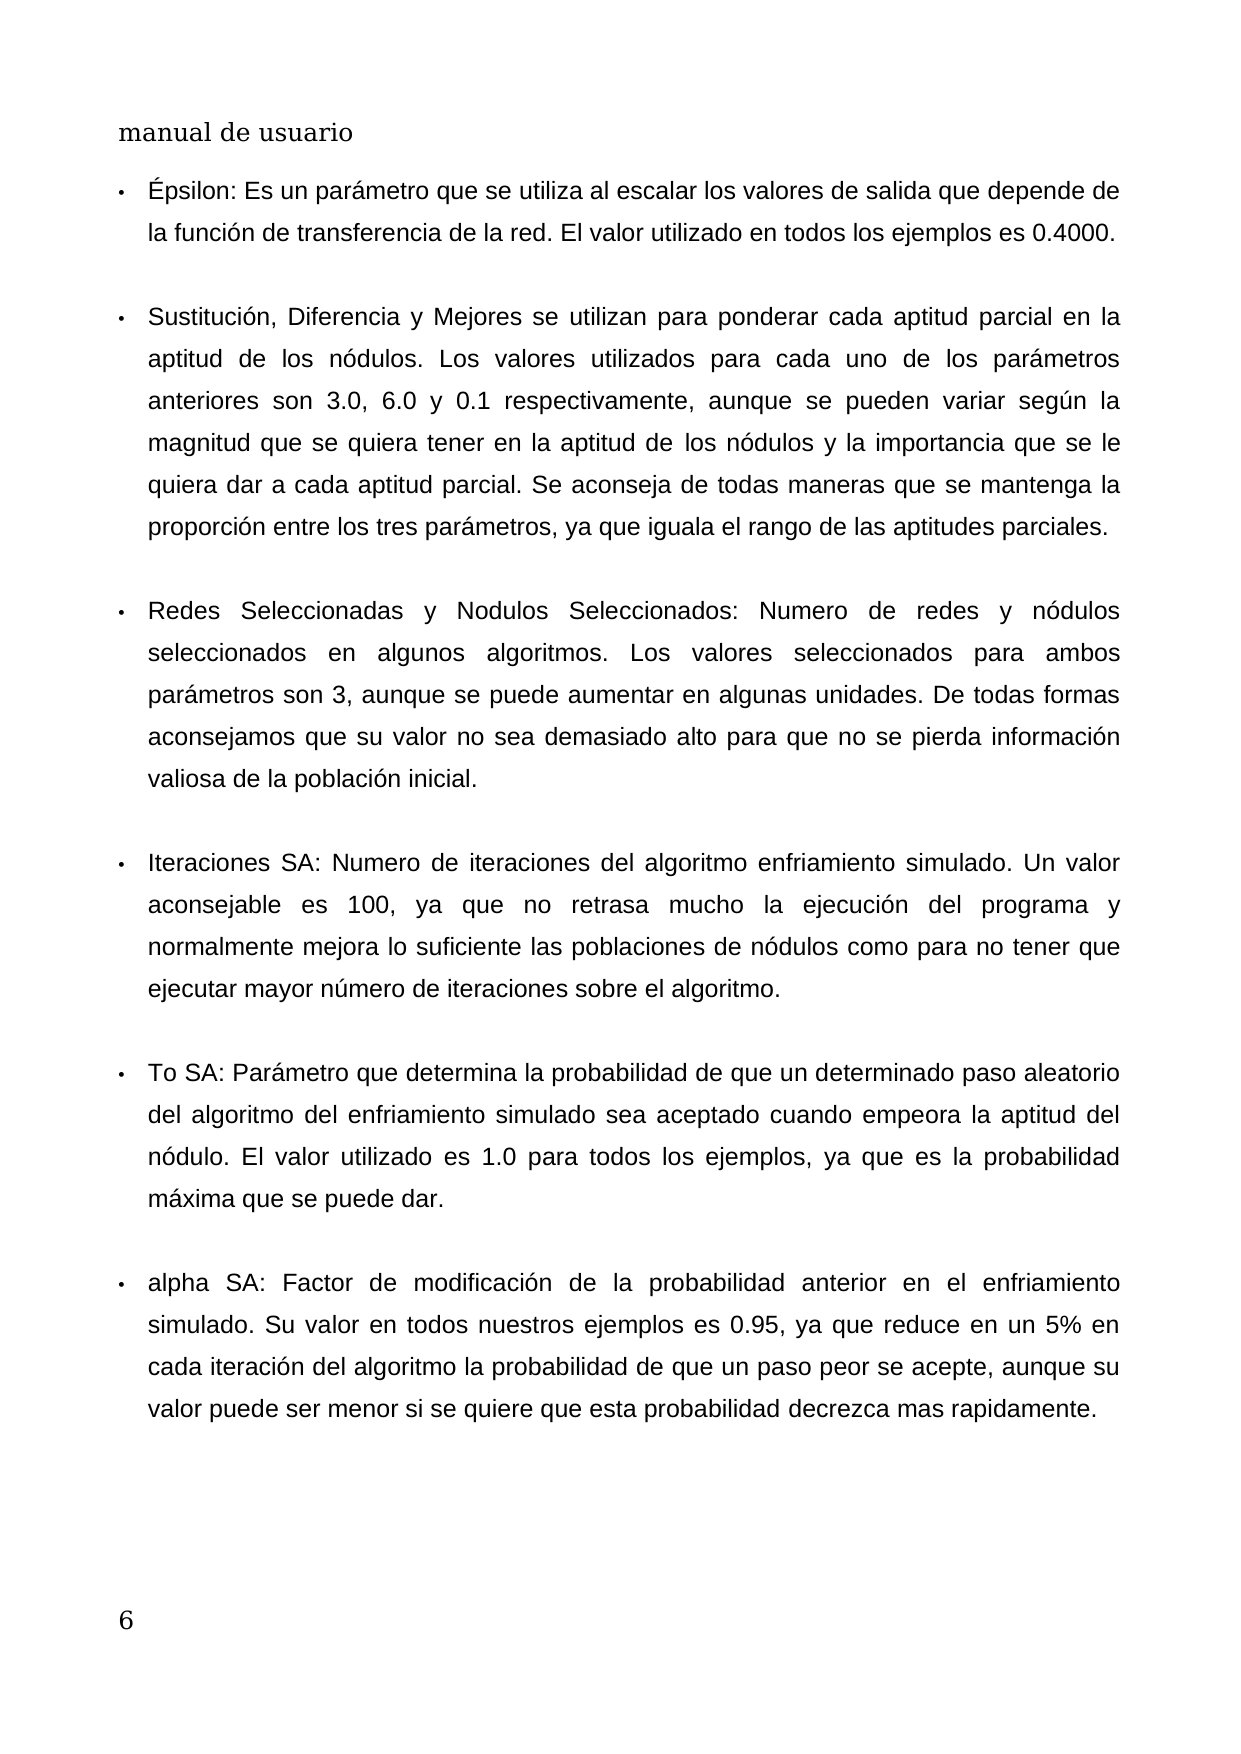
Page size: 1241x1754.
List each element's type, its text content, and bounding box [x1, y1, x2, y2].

list Sustitución, Diferencia y Mejores se utilizan para ponderar cada aptitud parcial en la aptitud de los nódulos. Los valores utilizados para cada uno de los parámetros anteriores son 3.0, 6.0 y 0.1 respectivamente, aunque se pueden variar según la magnitud que se quiera tener en la aptitud de los nódulos y la importancia que se le quiera dar a cada aptitud parcial. Se aconseja de todas maneras que se mantenga la proporción entre los tres parámetros, ya que iguala el rango de las aptitudes parciales. [118, 303, 1122, 541]
list alpha SA: Factor de modificación de la probabilidad anterior en el enfriamiento simulado. Su valor en todos nuestros ejemplos es 0.95, ya que reduce en un 5% en cada iteración del algoritmo la probabilidad de que un paso peor se acepte, aunque su valor puede ser menor si se quiere que esta probabilidad decrezca mas rapidamente. [118, 1268, 1122, 1422]
list Iteraciones SA: Numero de iteraciones del algoritmo enfriamiento simulado. Un valor aconsejable es 100, ya que no retrasa mucho la ejecución del programa y normalmente mejora lo suficiente las poblaciones de nódulos como para no tener que ejecutar mayor número de iteraciones sobre el algoritmo. [118, 848, 1122, 1002]
list Redes Seleccionadas y Nodulos Seleccionados: Numero de redes y nódulos seleccionados en algunos algoritmos. Los valores seleccionados para ambos parámetros son 3, aunque se puede aumentar en algunas unidades. De todas formas aconsejamos que su valor no sea demasiado alto para que no se pierda información valiosa de la población inicial. [118, 597, 1122, 793]
list Épsilon: Es un parámetro que se utiliza al escalar los valores de salida que depende de la función de transferencia de la red. El valor utilizado en todos los ejemplos es 0.4000. [118, 177, 1122, 247]
list To SA: Parámetro que determina la probabilidad de que un determinado paso aleatorio del algoritmo del enfriamiento simulado sea aceptado cuando empeora la aptitud del nódulo. El valor utilizado es 1.0 para todos los ejemplos, ya que es la probabilidad máxima que se puede dar. [118, 1058, 1122, 1212]
